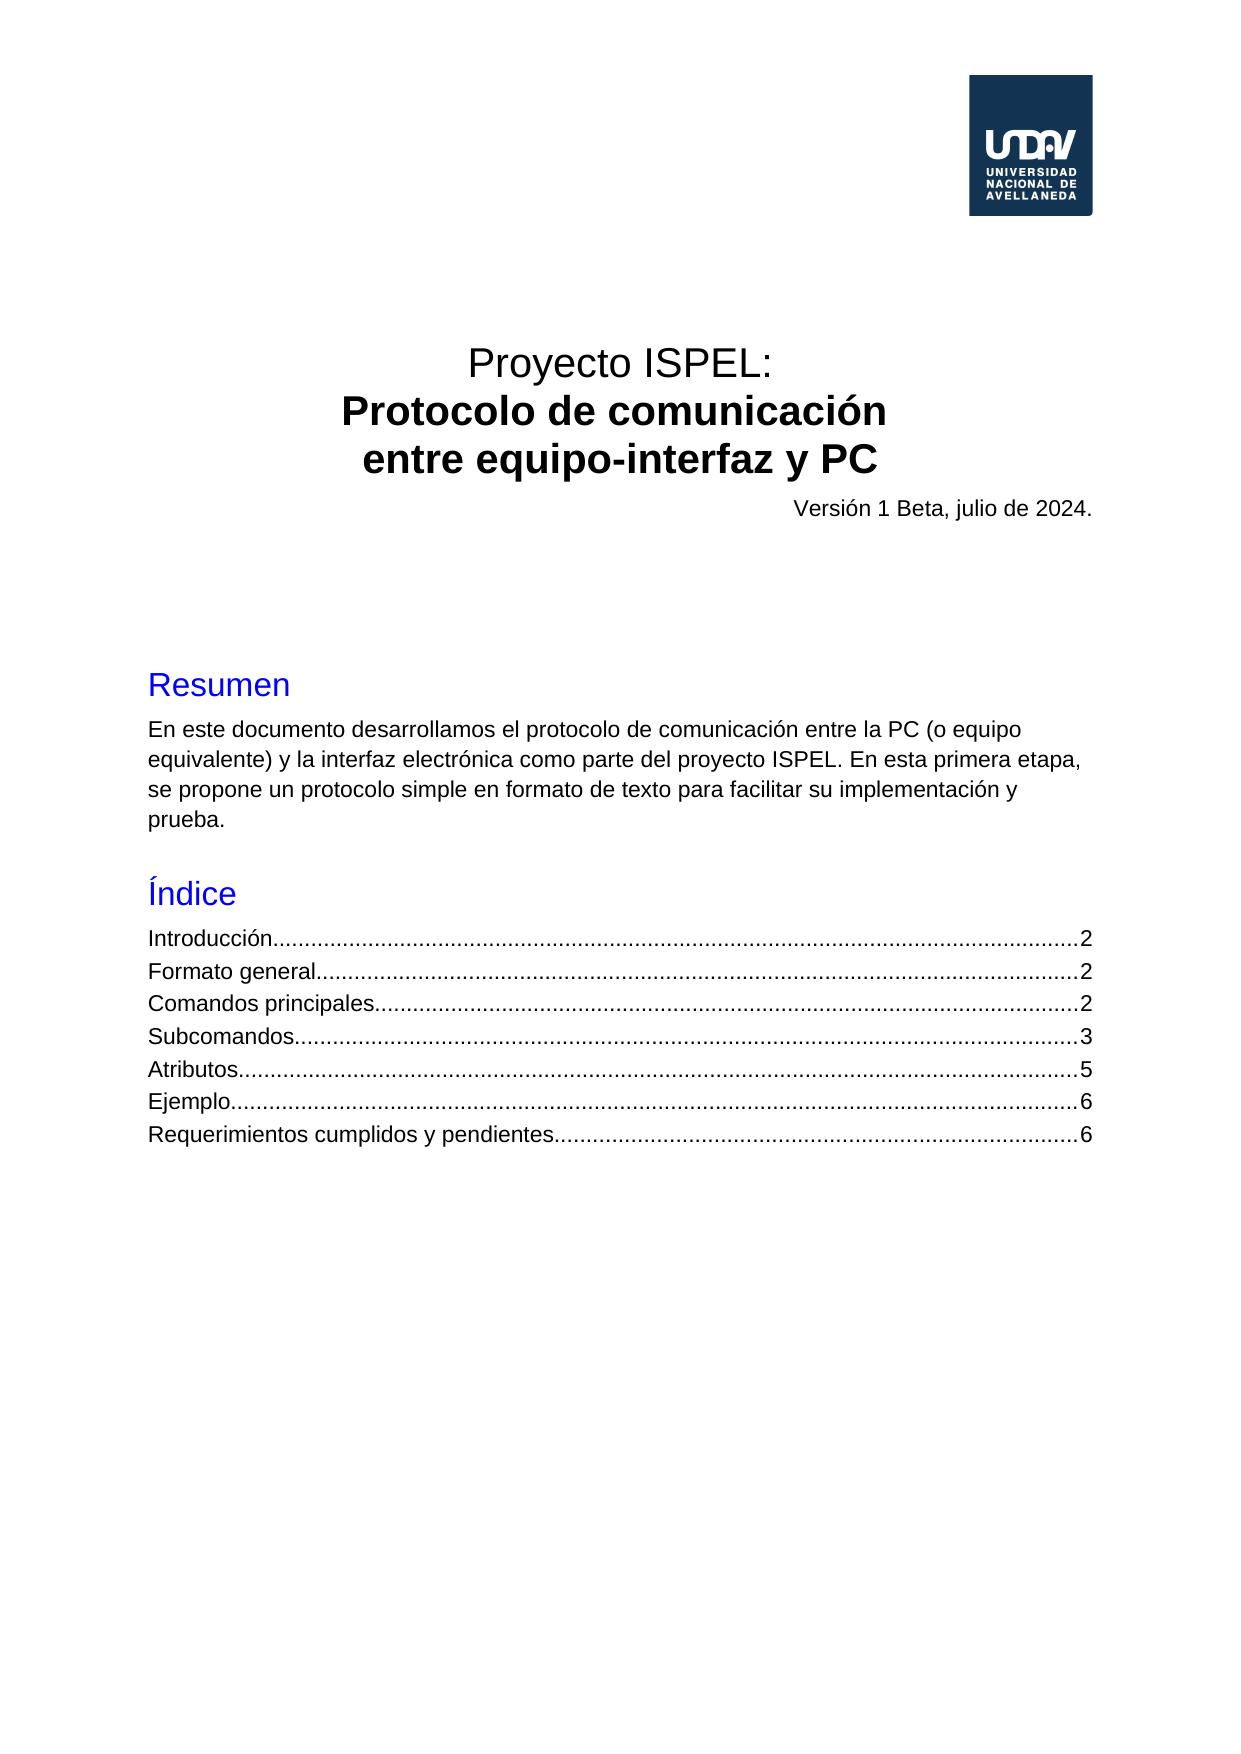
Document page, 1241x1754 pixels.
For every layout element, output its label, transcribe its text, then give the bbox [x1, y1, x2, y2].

text Subcomandos 3 [148, 1023, 1093, 1049]
subtitle Resumen [148, 665, 1093, 703]
text En este documento desarrollamos el protocolo de comunicación entre la PC (o equipo equivalente) y la interfaz electrónica como parte del proyecto ISPEL. En esta primera etapa, se propone un protocolo simple en formato de texto para facilitar su implementación y prueba. [148, 716, 1093, 833]
text Ejemplo 6 [148, 1088, 1093, 1114]
picture [969, 75, 1093, 216]
text Atributos 5 [148, 1056, 1093, 1082]
subtitle Índice [148, 874, 1093, 913]
text Versión 1 Beta, julio de 2024. [148, 495, 1093, 521]
text Requerimientos cumplidos y pendientes 6 [148, 1121, 1093, 1147]
subtitle Proyecto ISPEL: Protocolo de comunicación entre equipo-interfaz y PC [148, 339, 1093, 483]
text Introducción 2 [148, 925, 1093, 951]
text Comandos principales 2 [148, 990, 1093, 1017]
text Formato general 2 [148, 958, 1093, 984]
